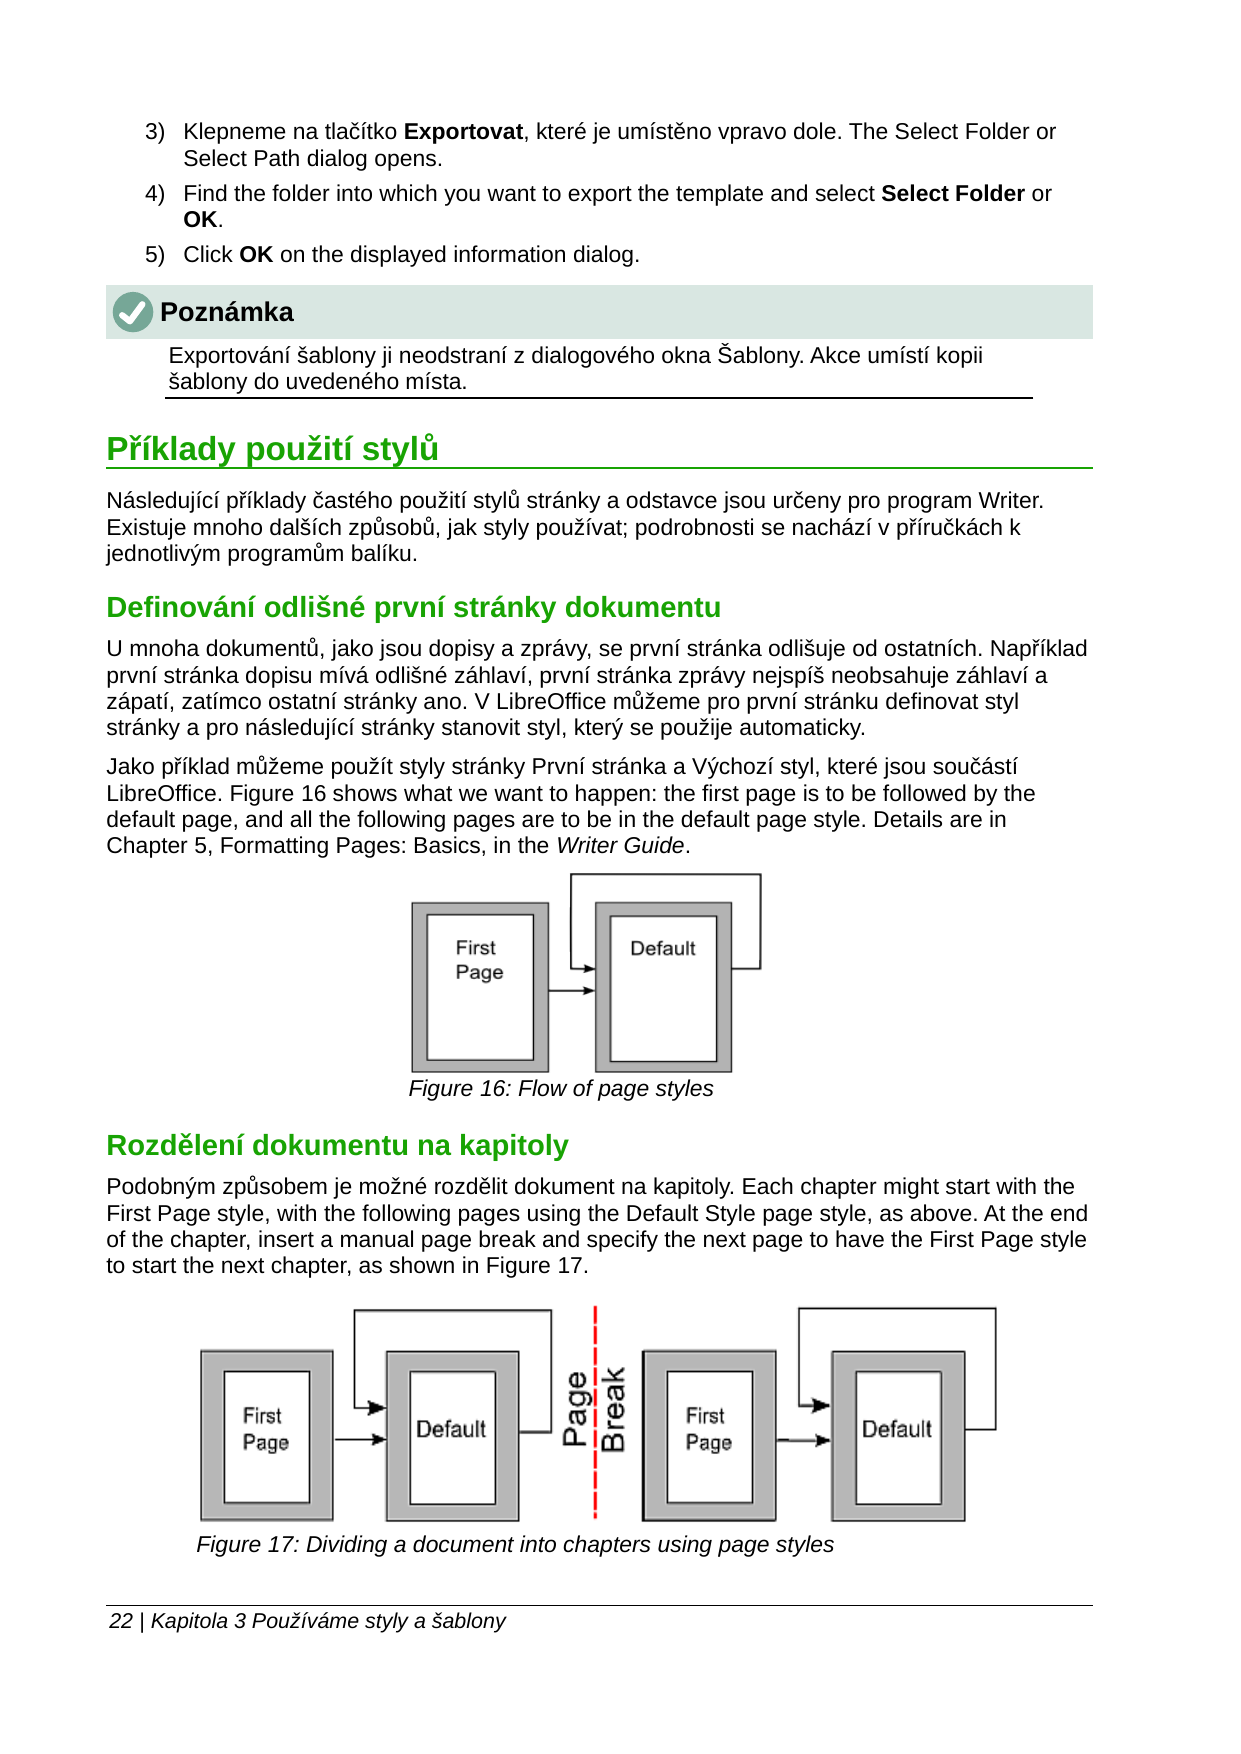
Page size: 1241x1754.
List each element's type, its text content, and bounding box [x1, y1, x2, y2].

text Figure 16: Flow of page styles [408, 871, 791, 1101]
text Podobným způsobem je možné rozdělit dokument na kapitoly. Each chapter might start with the First Page style, with the following pages using the Default Style page style, as above. At the end of the chapter, insert a manual page break and specify the next page to have the First Page style to start the next chapter, as shown in Figure 17. [106, 1173, 1093, 1279]
text Jako příklad můžeme použít styly stránky První stránka a Výchozí styl, které jsou součástí LibreOffice. Figure 16 shows what we want to happen: the first page is to be followed by the default page, and all the following pages are to be in the default page style. Details are in Chapter 5, Formatting Pages: Basics, in the Writer Guide. [106, 753, 1093, 859]
subtitle Rozdělení dokumentu na kapitoly [106, 1128, 1093, 1161]
list Find the folder into which you want to export the template and select Select Folder or OK. [165, 180, 1093, 232]
subtitle Definování odlišné první stránky dokumentu [106, 590, 1093, 623]
picture [196, 1298, 1003, 1532]
text Figure 17: Dividing a document into chapters using page styles [196, 1532, 1003, 1557]
picture [408, 871, 768, 1075]
text [196, 1291, 1003, 1298]
text Exportování šablony ji neodstraní z dialogového okna Šablony. Akce umístí kopii šablony do uvedeného místa. [165, 339, 1033, 397]
text Následující příklady častého použití stylů stránky a odstavce jsou určeny pro program Writer. Existuje mnoho dalších způsobů, jak styly používat; podrobnosti se nachází v příručkách k jednotlivým programům balíku. [106, 487, 1093, 566]
list Klepneme na tlačítko Exportovat, které je umístěno vpravo dole. The Select Folder or Select Path dialog opens. [165, 118, 1093, 171]
text U mnoha dokumentů, jako jsou dopisy a zprávy, se první stránka odlišuje od ostatních. Například první stránka dopisu mívá odlišné záhlaví, první stránka zprávy nejspíš neobsahuje záhlaví a zápatí, zatímco ostatní stránky ano. V LibreOffice můžeme pro první stránku definovat styl stránky a pro následující stránky stanovit styl, který se použije automaticky. [106, 635, 1093, 741]
subtitle Příklady použití stylů [106, 429, 1093, 467]
list Click OK on the displayed information dialog. [165, 241, 1093, 268]
subtitle Poznámka [106, 285, 1093, 339]
